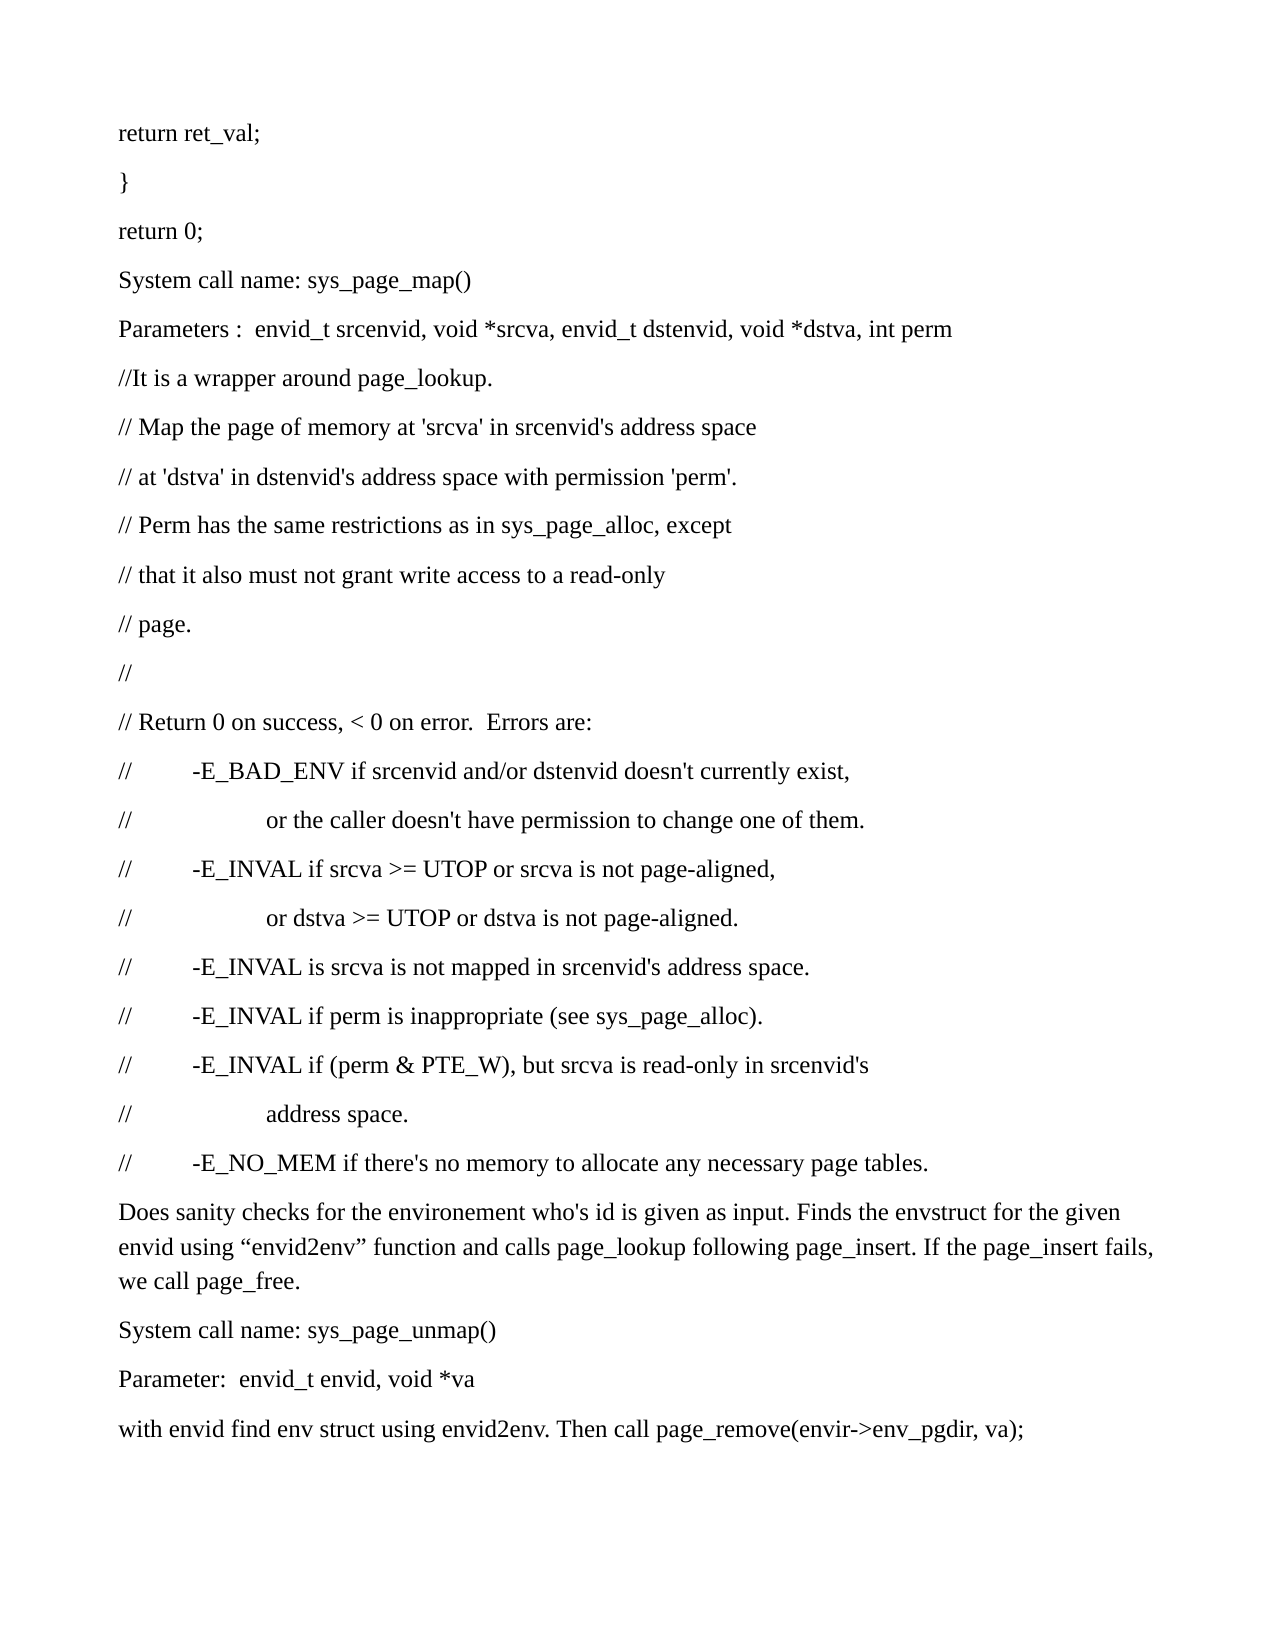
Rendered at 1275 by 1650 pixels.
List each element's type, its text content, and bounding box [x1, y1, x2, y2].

text // -E_BAD_ENV if srcenvid and/or dstenvid doesn't currently exist, [118, 756, 1157, 785]
text // at 'dstva' in dstenvid's address space with permission 'perm'. [118, 462, 1157, 490]
text Parameter: envid_t envid, void *va [118, 1364, 1157, 1393]
text // Map the page of memory at 'srcva' in srcenvid's address space [118, 412, 1157, 441]
text } [118, 167, 1157, 196]
text //It is a wrapper around page_lookup. [118, 363, 1157, 392]
text System call name: sys_page_unmap() [118, 1316, 1157, 1344]
text Does sanity checks for the environement who's id is given as input. Finds the envstruct for the given envid using “envid2env” function and calls page_lookup following page_insert. If the page_insert fails, we call page_free. [118, 1197, 1157, 1295]
text // -E_INVAL if (perm & PTE_W), but srcva is read-only in srcenvid's [118, 1050, 1157, 1079]
text // page. [118, 609, 1157, 637]
text with envid find env struct using envid2env. Then call page_remove(envir->env_pgdir, va); [118, 1414, 1157, 1442]
text // -E_INVAL if perm is inappropriate (see sys_page_alloc). [118, 1001, 1157, 1030]
text return ret_val; [118, 118, 1157, 147]
text // -E_INVAL is srcva is not mapped in srcenvid's address space. [118, 952, 1157, 981]
text // Return 0 on success, < 0 on error. Errors are: [118, 707, 1157, 736]
text // [118, 658, 1157, 687]
text // or the caller doesn't have permission to change one of them. [118, 805, 1157, 834]
text return 0; [118, 216, 1157, 245]
text // that it also must not grant write access to a read-only [118, 560, 1157, 588]
text System call name: sys_page_map() [118, 265, 1157, 294]
text // or dstva >= UTOP or dstva is not page-aligned. [118, 903, 1157, 932]
text // -E_NO_MEM if there's no memory to allocate any necessary page tables. [118, 1148, 1157, 1177]
text // -E_INVAL if srcva >= UTOP or srcva is not page-aligned, [118, 854, 1157, 883]
text Parameters : envid_t srcenvid, void *srcva, envid_t dstenvid, void *dstva, int perm [118, 314, 1157, 343]
text // address space. [118, 1099, 1157, 1128]
text // Perm has the same restrictions as in sys_page_alloc, except [118, 511, 1157, 539]
